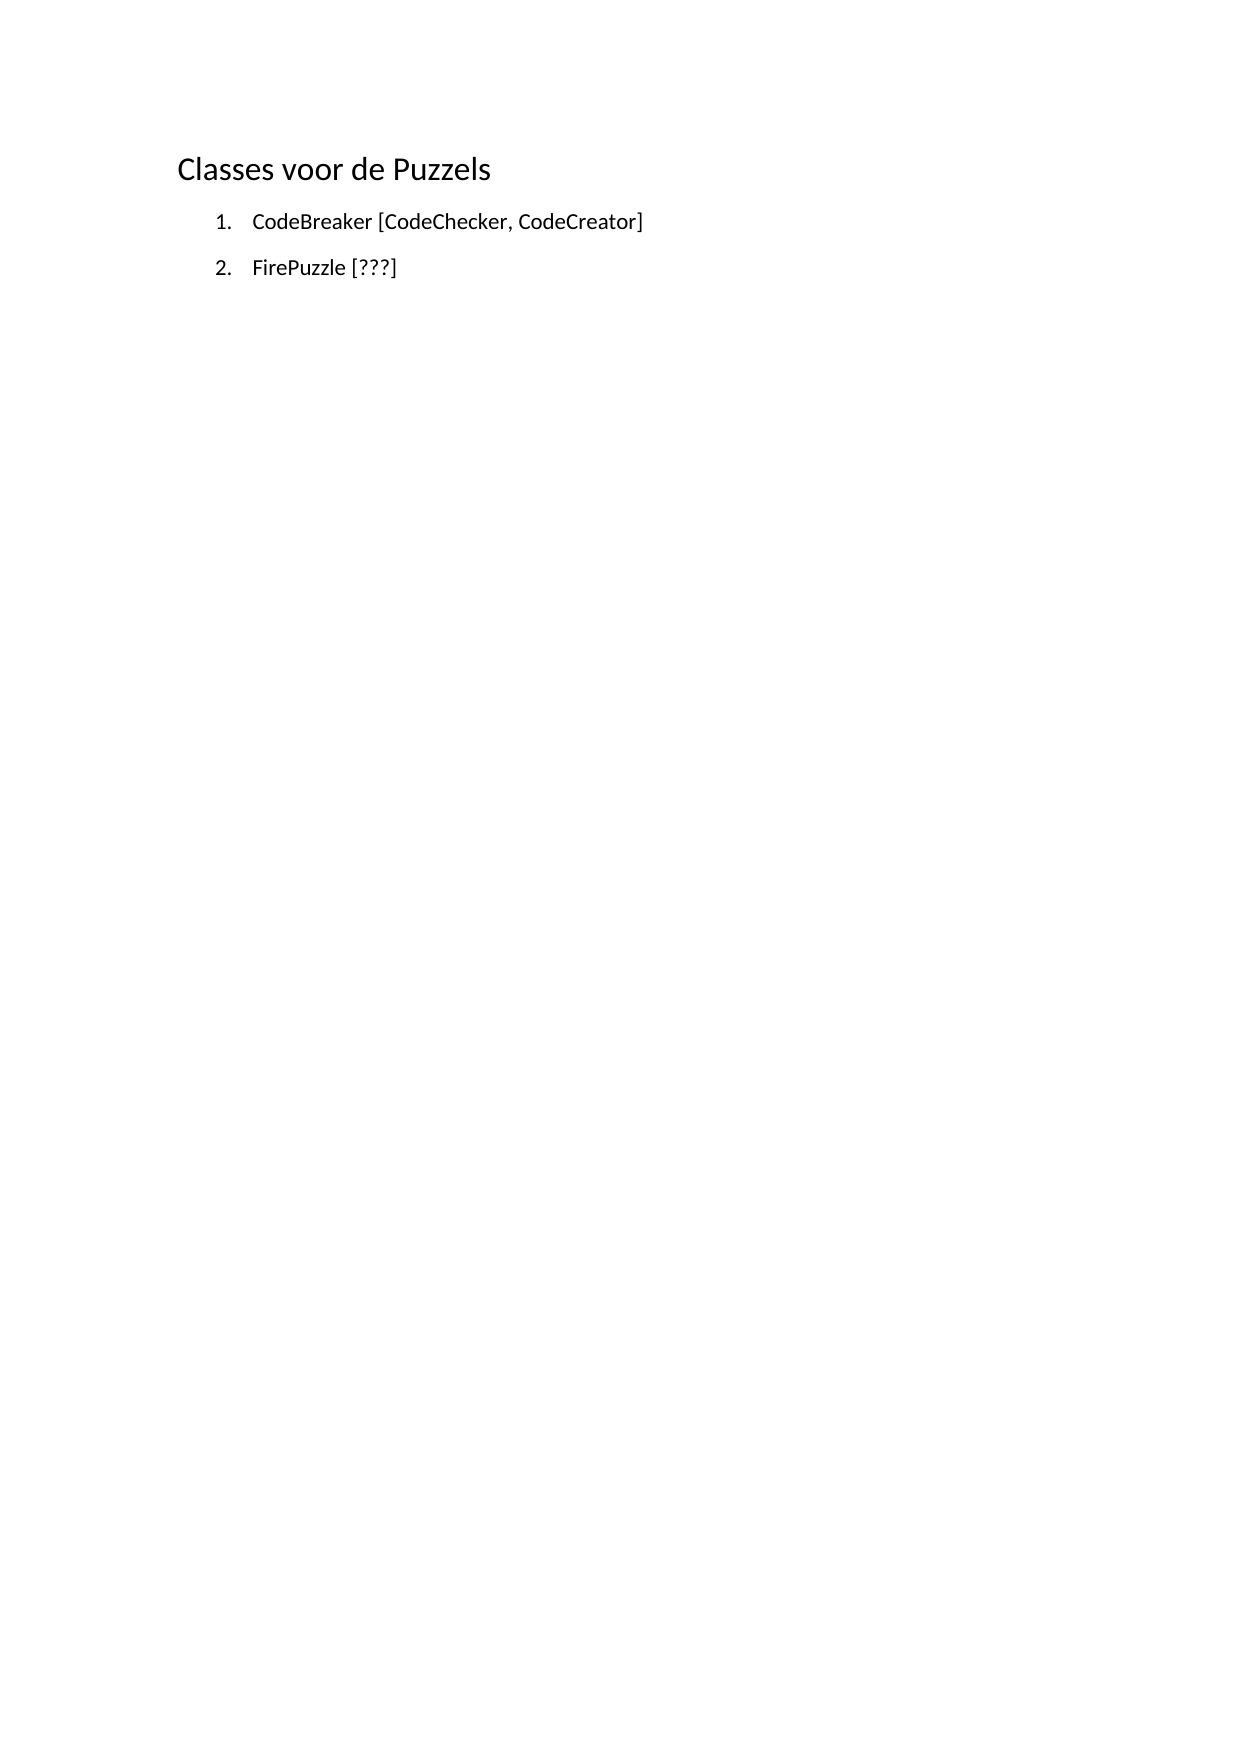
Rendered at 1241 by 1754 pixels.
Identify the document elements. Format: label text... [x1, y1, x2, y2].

list FirePuzzle [???] [215, 253, 1063, 281]
list CodeBreaker [CodeChecker, CodeCreator] [215, 207, 1063, 235]
text Classes voor de Puzzels [177, 148, 1063, 188]
